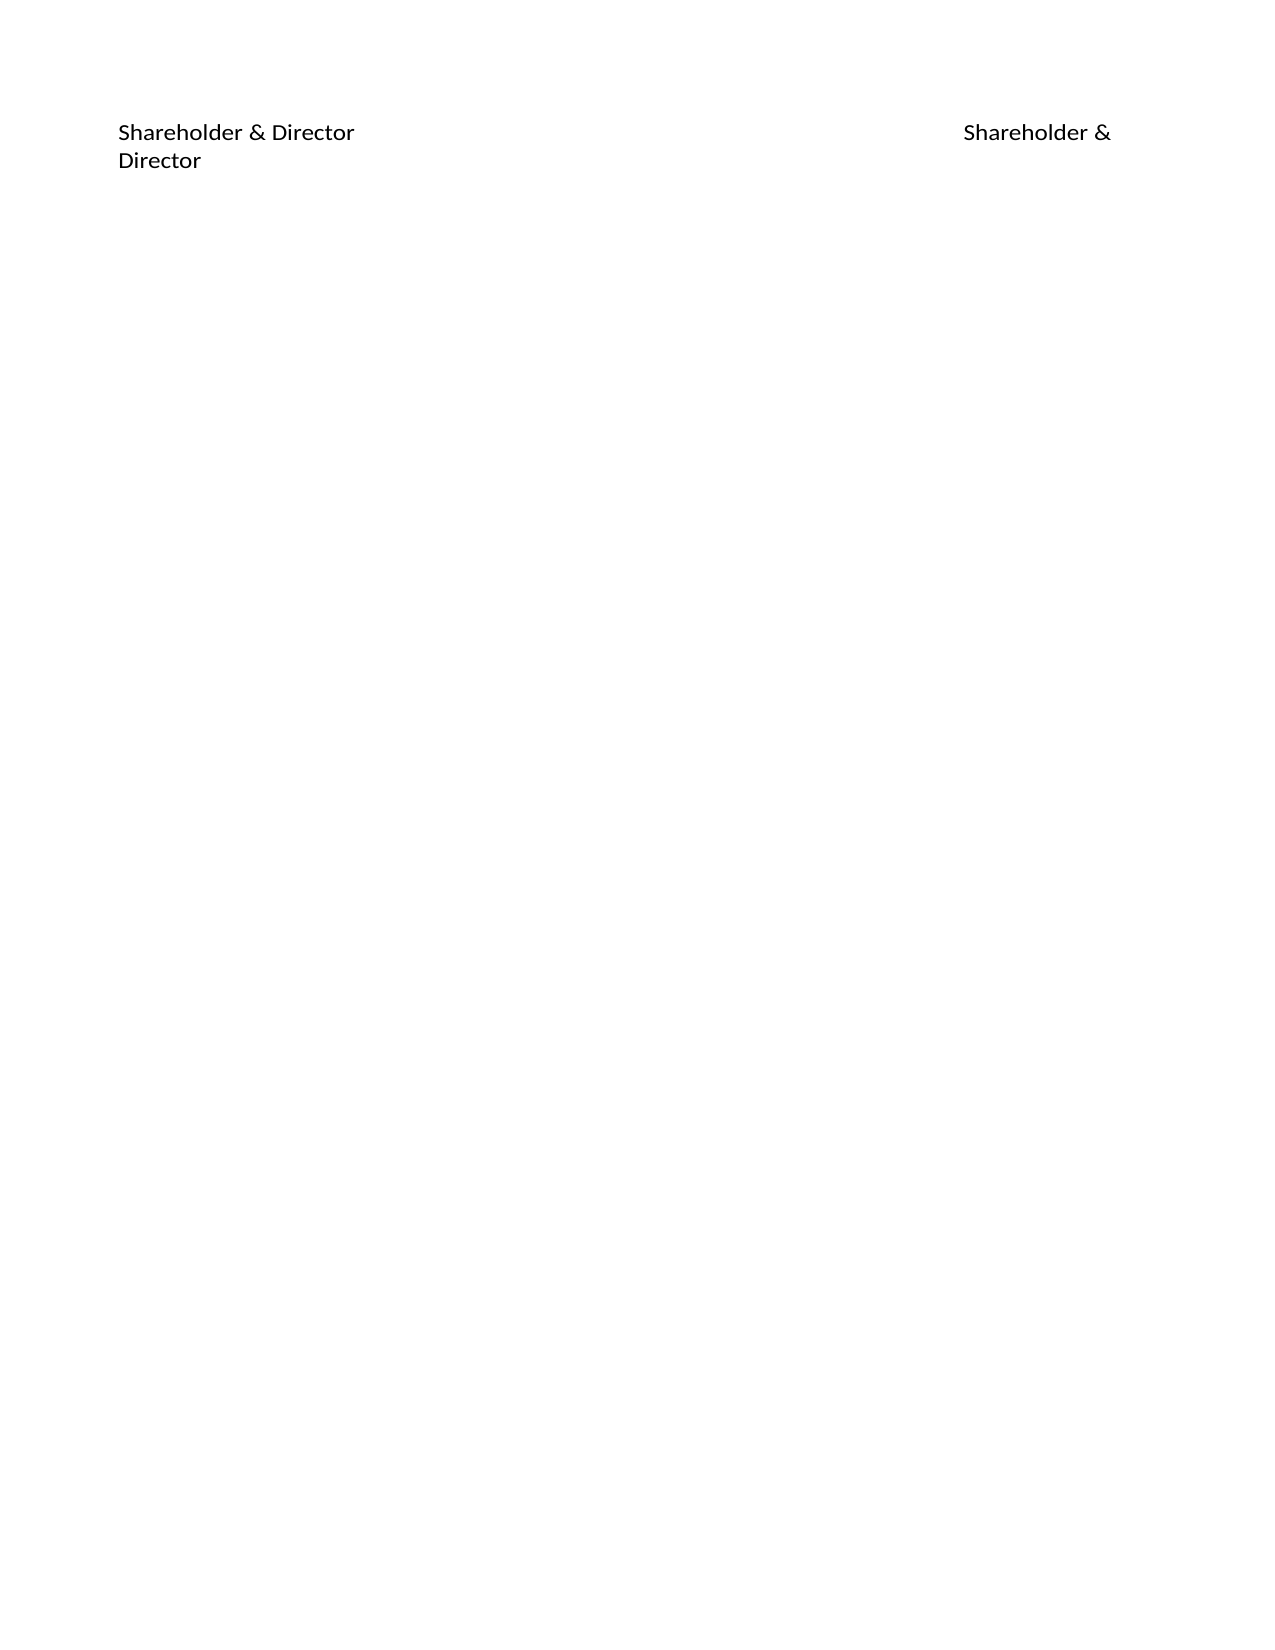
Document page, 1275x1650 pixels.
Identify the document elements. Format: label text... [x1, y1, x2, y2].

text Shareholder & Director <if test="line['director2']!=''">Shareholder & Director</if> [118, 118, 1157, 174]
text </for> [118, 174, 1157, 202]
